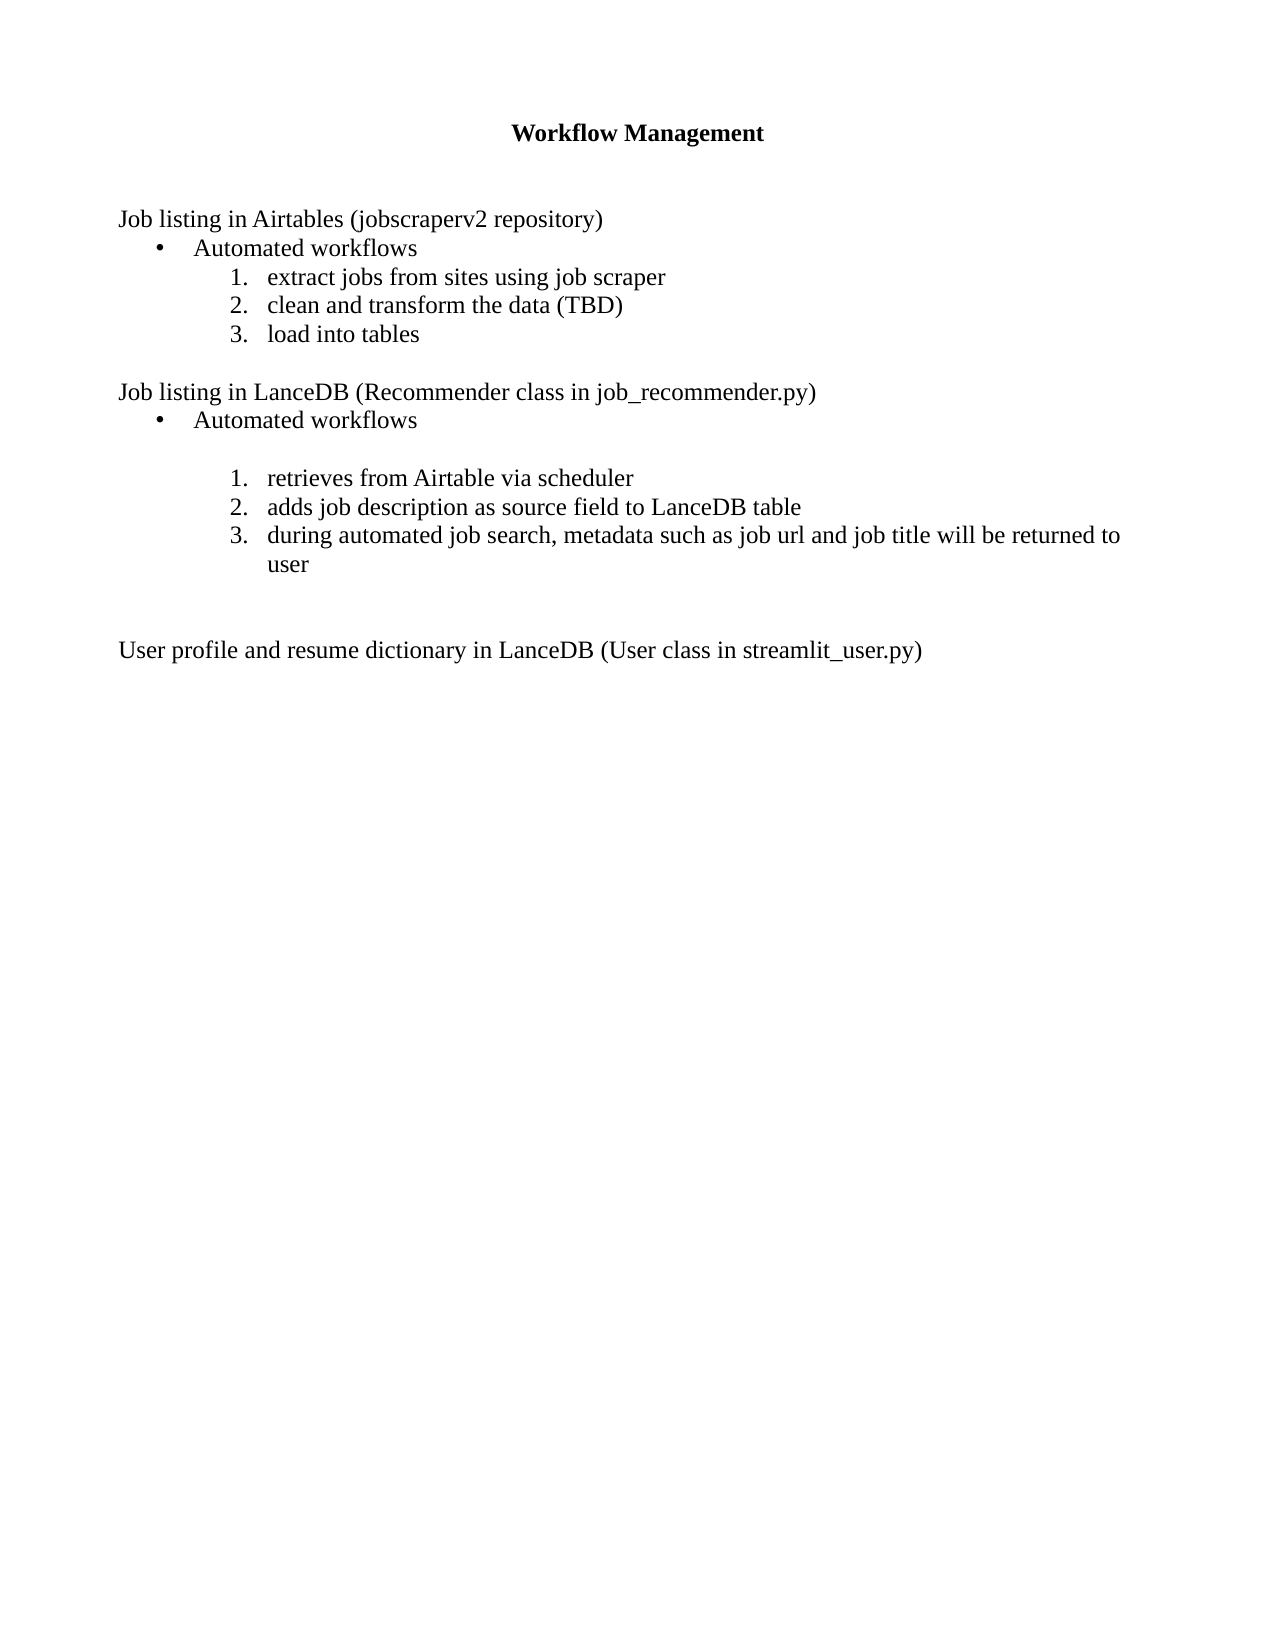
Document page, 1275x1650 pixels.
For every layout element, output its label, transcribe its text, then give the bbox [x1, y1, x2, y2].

text Job listing in Airtables (jobscraperv2 repository) [118, 204, 1157, 233]
text Workflow Management [118, 118, 1157, 147]
text User profile and resume dictionary in LanceDB (User class in streamlit_user.py) [118, 636, 1157, 664]
list during automated job search, metadata such as job url and job title will be returned to user [229, 521, 1157, 578]
list Automated workflows [156, 406, 1157, 434]
list adds job description as source field to LanceDB table [229, 492, 1157, 521]
list load into tables [229, 319, 1157, 348]
text Job listing in LanceDB (Recommender class in job_recommender.py) [118, 377, 1157, 406]
list clean and transform the data (TBD) [229, 291, 1157, 319]
list retrieves from Airtable via scheduler [229, 463, 1157, 492]
list Automated workflows [156, 233, 1157, 262]
list extract jobs from sites using job scraper [229, 262, 1157, 291]
